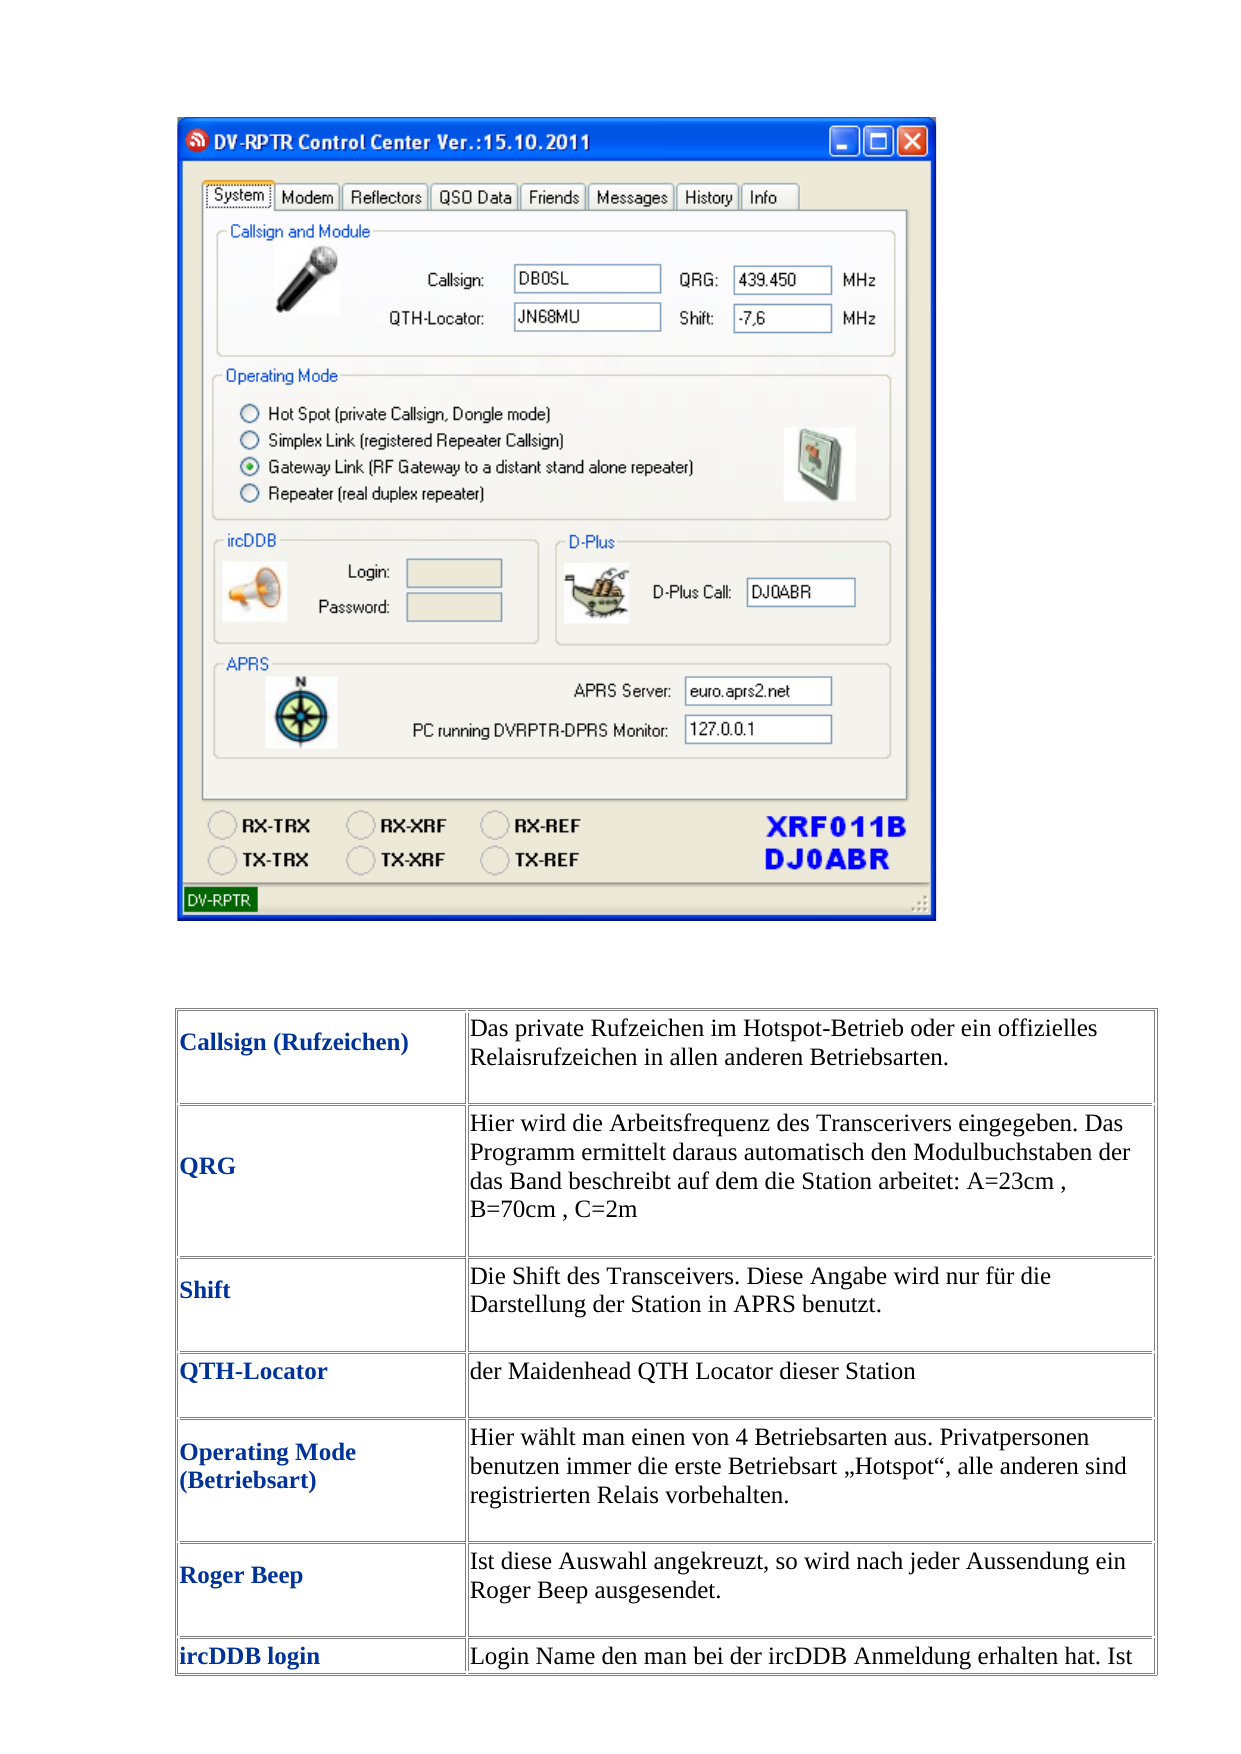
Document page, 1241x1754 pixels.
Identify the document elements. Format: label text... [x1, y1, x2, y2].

table_cell der Maidenhead QTH Locator dieser Station [467, 1351, 1156, 1417]
table_cell Hier wählt man einen von 4 Betriebsarten aus. Privatpersonen benutzen immer die erste Betriebsart „Hotspot“, alle anderen sind registrierten Relais vorbehalten. [467, 1417, 1156, 1541]
table_header Das private Rufzeichen im Hotspot-Betrieb oder ein offizielles Relaisrufzeichen in allen anderen Betriebsarten. [467, 1011, 1154, 1103]
table_cell Hier wird die Arbeitsfrequenz des Transcerivers eingegeben. Das Programm ermittelt daraus automatisch den Modulbuchstaben der das Band beschreibt auf dem die Station arbeitet: A=23cm , B=70cm , C=2m [467, 1103, 1156, 1256]
table_cell QTH-Locator [176, 1351, 467, 1417]
table_cell ircDDB login [176, 1636, 467, 1673]
picture [177, 117, 937, 921]
table_cell Ist diese Auswahl angekreuzt, so wird nach jeder Aussendung ein Roger Beep ausgesendet. [467, 1541, 1156, 1636]
table_header Callsign (Rufzeichen) [176, 1009, 467, 1103]
table_cell Login Name den man bei der ircDDB Anmeldung erhalten hat. Ist [467, 1636, 1156, 1673]
table_cell QRG [176, 1103, 467, 1256]
table_cell Roger Beep [176, 1541, 467, 1636]
table_cell Operating Mode (Betriebsart) [176, 1417, 467, 1541]
table_cell Shift [176, 1256, 465, 1351]
table_cell Die Shift des Transceivers. Diese Angabe wird nur für die Darstellung der Station in APRS benutzt. [469, 1256, 1156, 1351]
